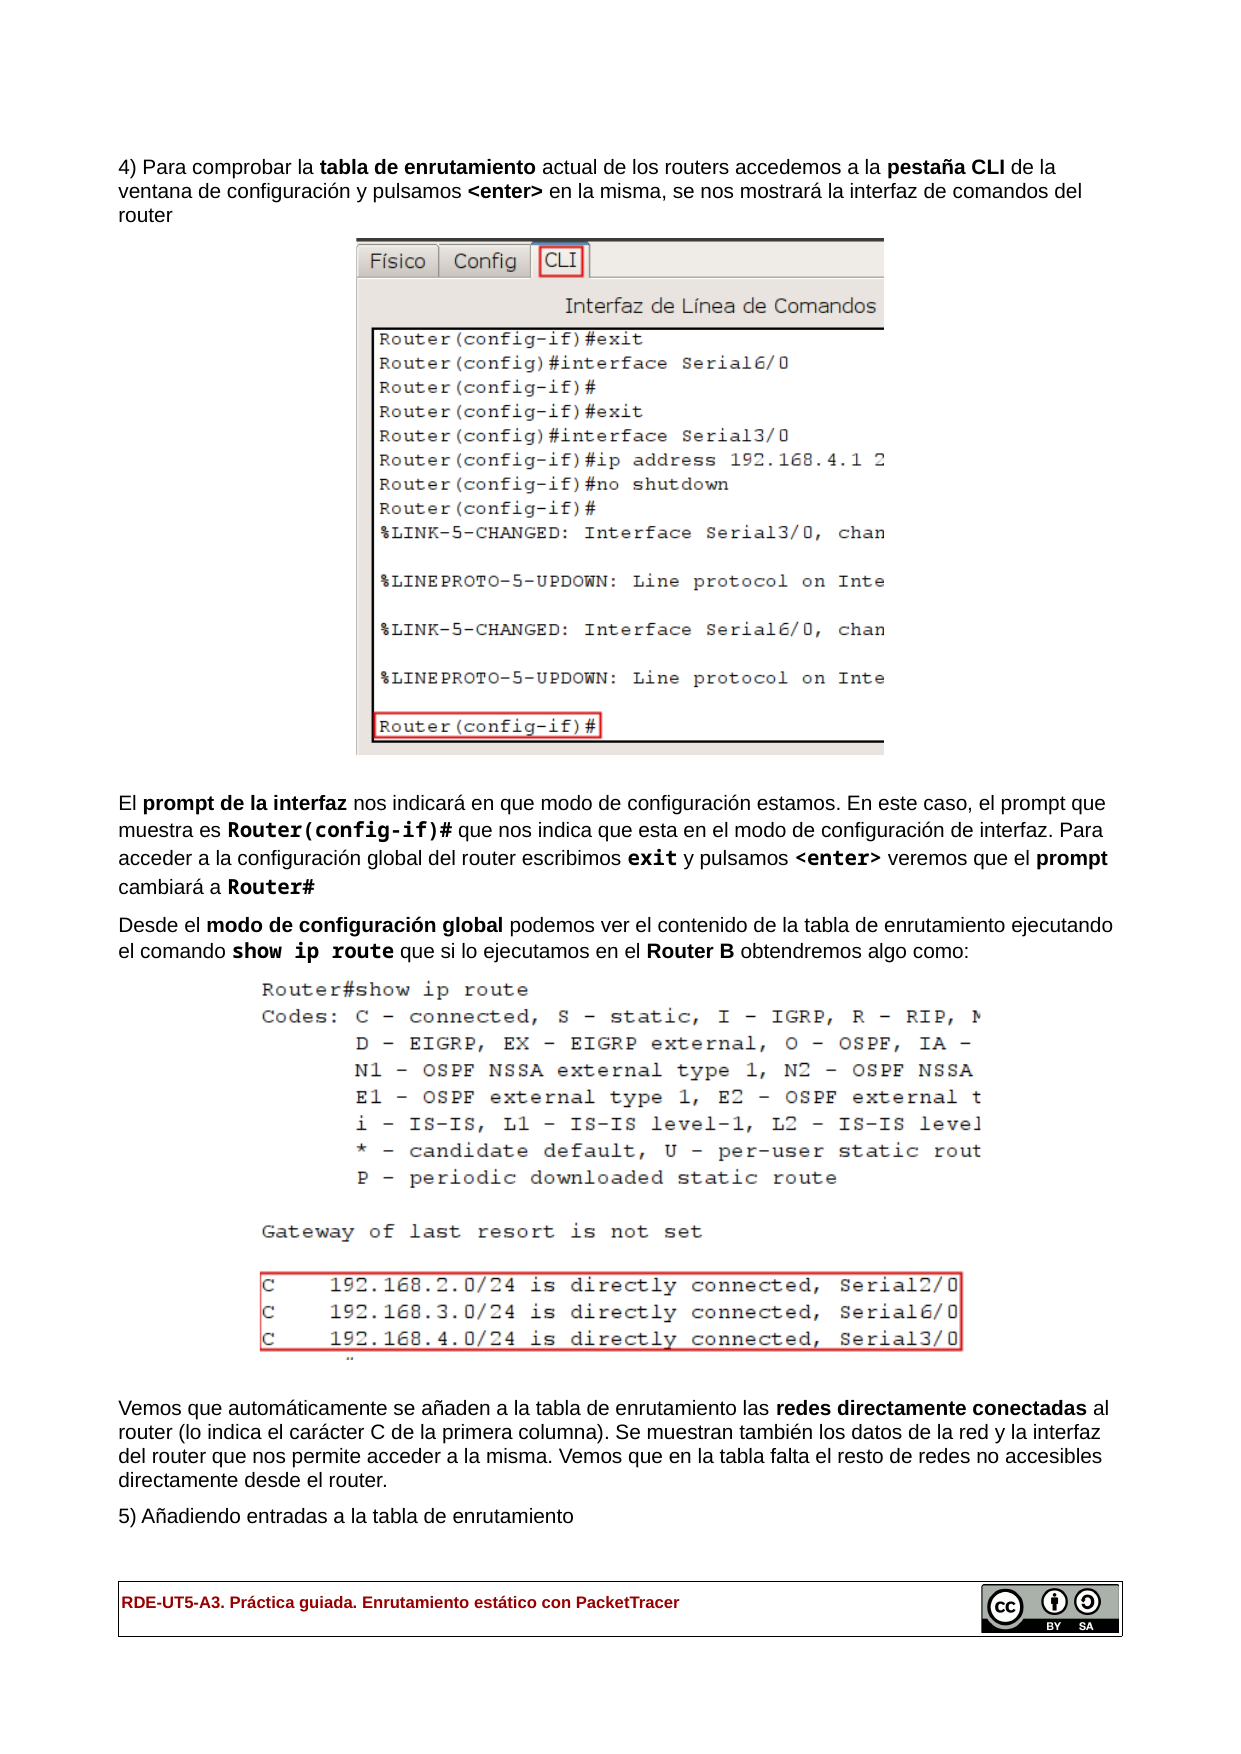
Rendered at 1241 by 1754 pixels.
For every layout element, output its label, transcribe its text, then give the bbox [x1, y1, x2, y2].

picture [981, 1584, 1119, 1633]
text 4) Para comprobar la tabla de enrutamiento actual de los routers accedemos a la pestaña CLI de la ventana de configuración y pulsamos <enter> en la misma, se nos mostrará la interfaz de comandos del router [118, 154, 1122, 226]
picture [259, 977, 981, 1360]
text Desde el modo de configuración global podemos ver el contenido de la tabla de enrutamiento ejecutando el comando show ip route que si lo ejecutamos en el Router B obtendremos algo como: [118, 913, 1122, 965]
text El prompt de la interfaz nos indicará en que modo de configuración estamos. En este caso, el prompt que muestra es Router(config-if)# que nos indica que esta en el modo de configuración de interfaz. Para acceder a la configuración global del router escribimos exit y pulsamos <enter> veremos que el prompt cambiará a Router# [118, 791, 1122, 900]
text Vemos que automáticamente se añaden a la tabla de enrutamiento las redes directamente conectadas al router (lo indica el carácter C de la primera columna). Se muestran también los datos de la red y la interfaz del router que nos permite acceder a la misma. Vemos que en la tabla falta el resto de redes no accesibles directamente desde el router. [118, 1396, 1122, 1492]
text 5) Añadiendo entradas a la tabla de enrutamiento [118, 1504, 1122, 1528]
picture [356, 238, 884, 755]
